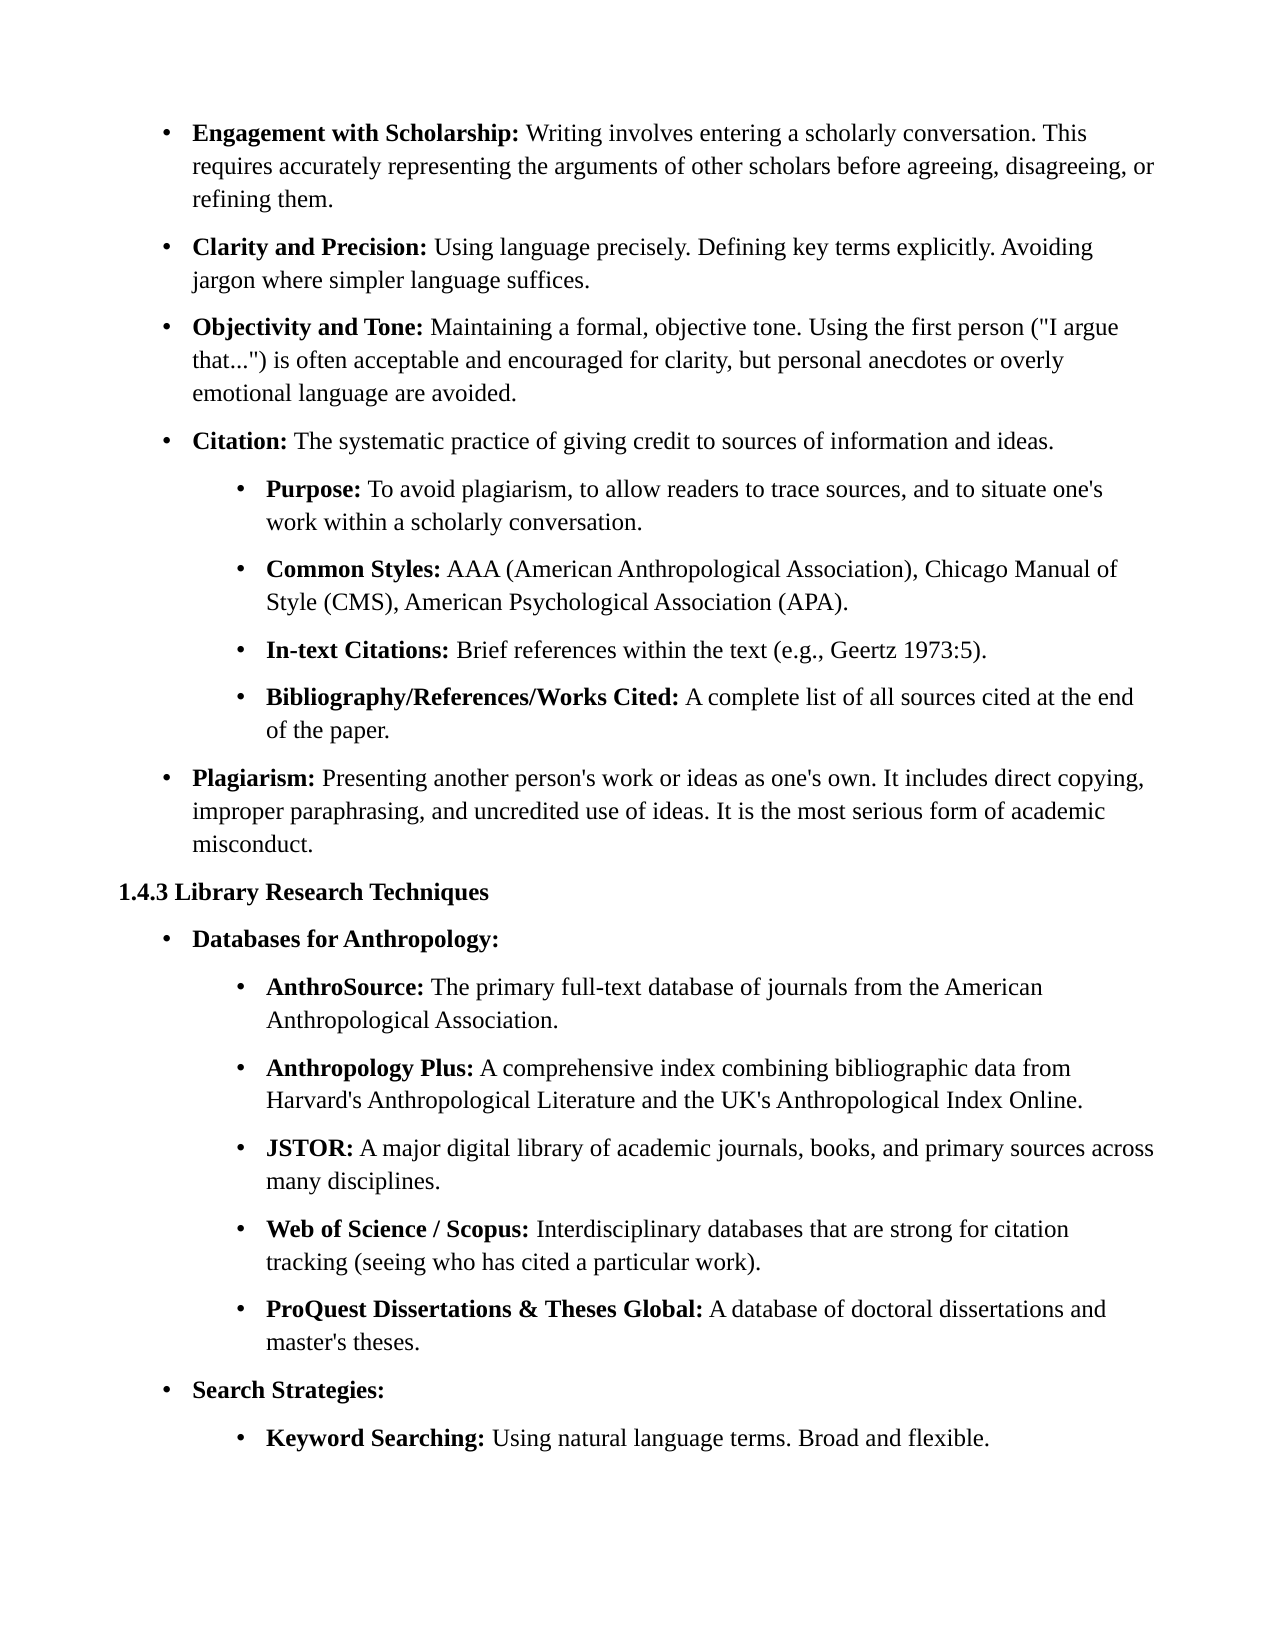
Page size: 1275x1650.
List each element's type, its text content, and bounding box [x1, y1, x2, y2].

list Search Strategies: [162, 1375, 1157, 1404]
list Anthropology Plus: A comprehensive index combining bibliographic data from Harvard's Anthropological Literature and the UK's Anthropological Index Online. [236, 1053, 1157, 1114]
list Plagiarism: Presenting another person's work or ideas as one's own. It includes direct copying, improper paraphrasing, and uncredited use of ideas. It is the most serious form of academic misconduct. [162, 763, 1157, 858]
list ProQuest Dissertations & Theses Global: A database of doctoral dissertations and master's theses. [236, 1294, 1157, 1356]
list JSTOR: A major digital library of academic journals, books, and primary sources across many disciplines. [236, 1133, 1157, 1195]
list Engagement with Scholarship: Writing involves entering a scholarly conversation. This requires accurately representing the arguments of other scholars before agreeing, disagreeing, or refining them. [162, 118, 1157, 213]
list Objectivity and Tone: Maintaining a formal, objective tone. Using the first person ("I argue that...") is often acceptable and encouraged for clarity, but personal anecdotes or overly emotional language are avoided. [162, 312, 1157, 407]
list Databases for Anthropology: [162, 924, 1157, 953]
list Common Styles: AAA (American Anthropological Association), Chicago Manual of Style (CMS), American Psychological Association (APA). [236, 554, 1157, 616]
list AnthroSource: The primary full-text database of journals from the American Anthropological Association. [236, 972, 1157, 1034]
list Purpose: To avoid plagiarism, to allow readers to trace sources, and to situate one's work within a scholarly conversation. [236, 474, 1157, 535]
list Citation: The systematic practice of giving credit to sources of information and ideas. [162, 426, 1157, 455]
list Clarity and Precision: Using language precisely. Defining key terms explicitly. Avoiding jargon where simpler language suffices. [162, 232, 1157, 293]
text 1.4.3 Library Research Techniques [118, 877, 1157, 906]
list Bibliography/References/Works Cited: A complete list of all sources cited at the end of the paper. [236, 682, 1157, 744]
list Web of Science / Scopus: Interdisciplinary databases that are strong for citation tracking (seeing who has cited a particular work). [236, 1214, 1157, 1276]
list Keyword Searching: Using natural language terms. Broad and flexible. [236, 1423, 1157, 1451]
list In-text Citations: Brief references within the text (e.g., Geertz 1973:5). [236, 635, 1157, 664]
